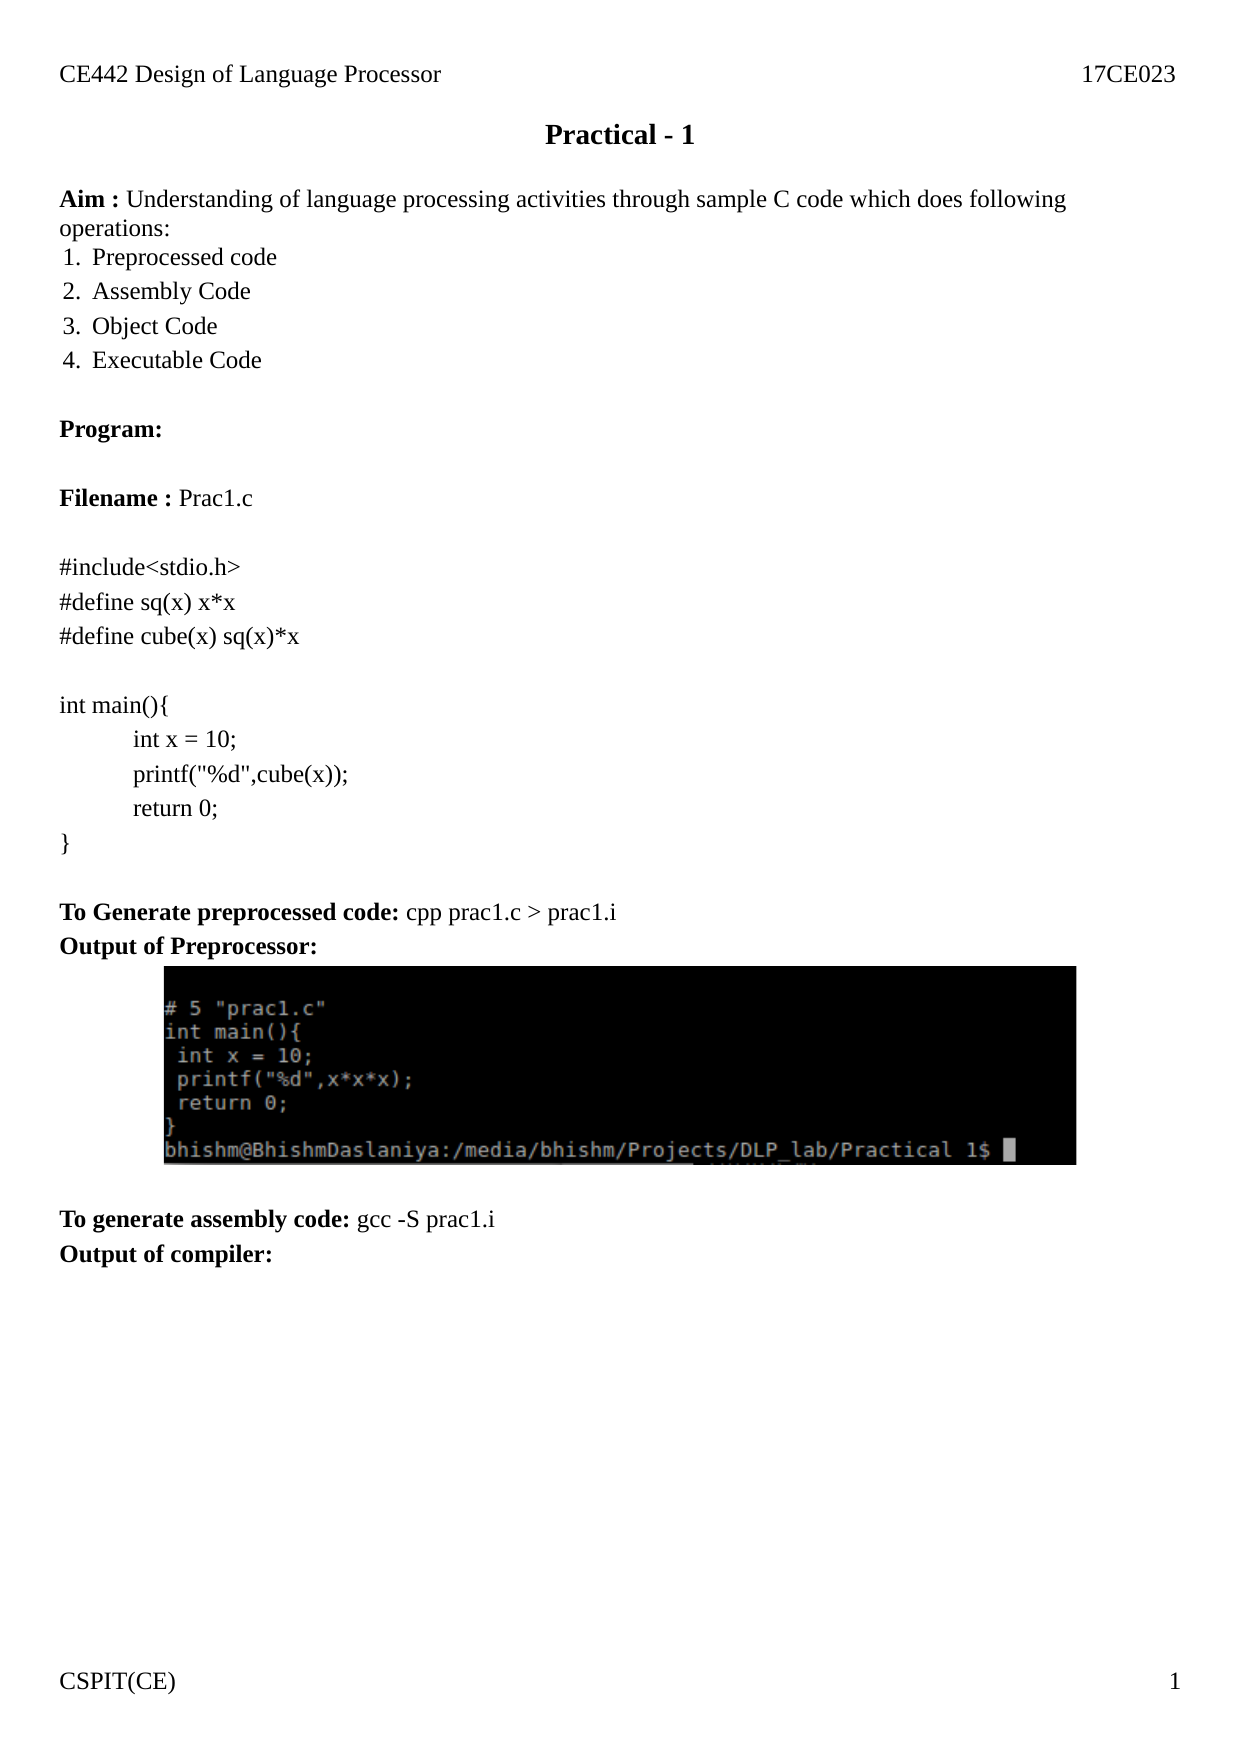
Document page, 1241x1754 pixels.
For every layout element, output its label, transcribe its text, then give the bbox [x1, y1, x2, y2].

text Program: [59, 414, 1181, 443]
text } [59, 828, 1181, 857]
text #define sq(x) x*x [59, 587, 1181, 615]
text #define cube(x) sq(x)*x [59, 621, 1181, 650]
text printf("%d",cube(x)); [59, 759, 1181, 788]
text Output of Preprocessor: [59, 931, 1181, 960]
text Practical - 1 [59, 117, 1181, 151]
text Aim : Understanding of language processing activities through sample C code which does following operations: [59, 184, 1181, 242]
text return 0; [59, 793, 1181, 822]
list Preprocessed code [92, 242, 1181, 271]
list Object Code [92, 311, 1181, 339]
text #include<stdio.h> [59, 552, 1181, 581]
text int x = 10; [59, 724, 1181, 753]
picture [163, 966, 1077, 1165]
text Filename : Prac1.c [59, 483, 1181, 512]
list Executable Code [92, 345, 1181, 374]
list Assembly Code [92, 276, 1181, 305]
text int main(){ [59, 690, 1181, 719]
text To generate assembly code: gcc -S prac1.i [59, 1204, 1181, 1233]
text To Generate preprocessed code: cpp prac1.c > prac1.i [59, 897, 1181, 926]
text Output of compiler: [59, 1239, 1181, 1268]
